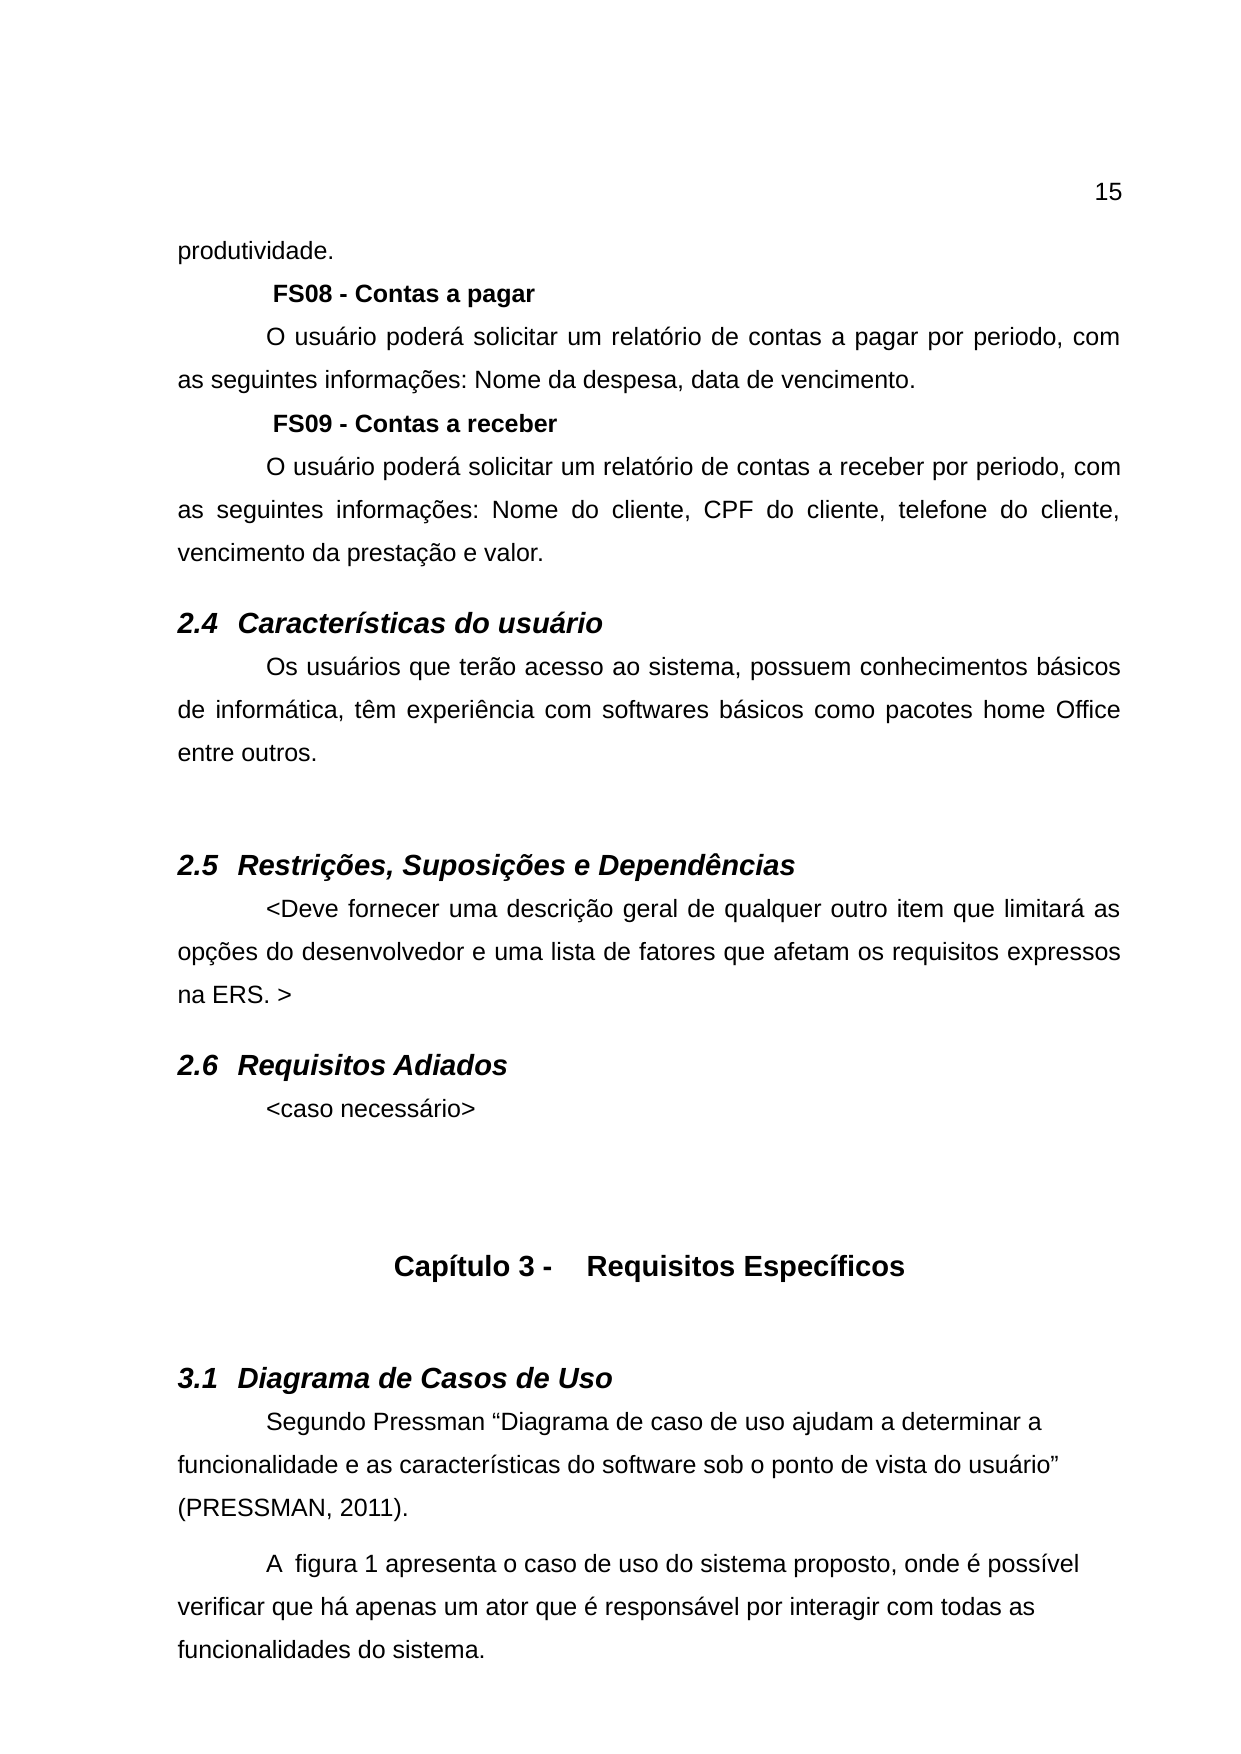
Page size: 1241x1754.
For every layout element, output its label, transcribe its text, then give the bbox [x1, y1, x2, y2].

text O usuário poderá solicitar um relatório de contas a pagar por periodo, com as seguintes informações: Nome da despesa, data de vencimento. [177, 322, 1122, 394]
text O usuário poderá solicitar um relatório de contas a receber por periodo, com as seguintes informações: Nome do cliente, CPF do cliente, telefone do cliente, vencimento da prestação e valor. [177, 452, 1122, 567]
text A figura 1 apresenta o caso de uso do sistema proposto, onde é possível verificar que há apenas um ator que é responsável por interagir com todas as funcionalidades do sistema. [177, 1549, 1122, 1664]
text <caso necessário> [177, 1094, 1122, 1123]
text Segundo Pressman “Diagrama de caso de uso ajudam a determinar a funcionalidade e as características do software sob o ponto de vista do usuário” (PRESSMAN, 2011). [177, 1407, 1122, 1522]
text FS09 - Contas a receber [177, 409, 1122, 437]
text produtividade. [177, 236, 1122, 265]
text FS08 - Contas a pagar [177, 279, 1122, 308]
subtitle Diagrama de Casos de Uso [177, 1361, 1122, 1394]
subtitle Requisitos Específicos [177, 1249, 1122, 1282]
subtitle Restrições, Suposições e Dependências [177, 848, 1122, 881]
text Os usuários que terão acesso ao sistema, possuem conhecimentos básicos de informática, têm experiência com softwares básicos como pacotes home Office entre outros. [177, 652, 1122, 767]
text <Deve fornecer uma descrição geral de qualquer outro item que limitará as opções do desenvolvedor e uma lista de fatores que afetam os requisitos expressos na ERS. > [177, 894, 1122, 1009]
subtitle Requisitos Adiados [177, 1048, 1122, 1082]
subtitle Características do usuário [177, 606, 1122, 640]
